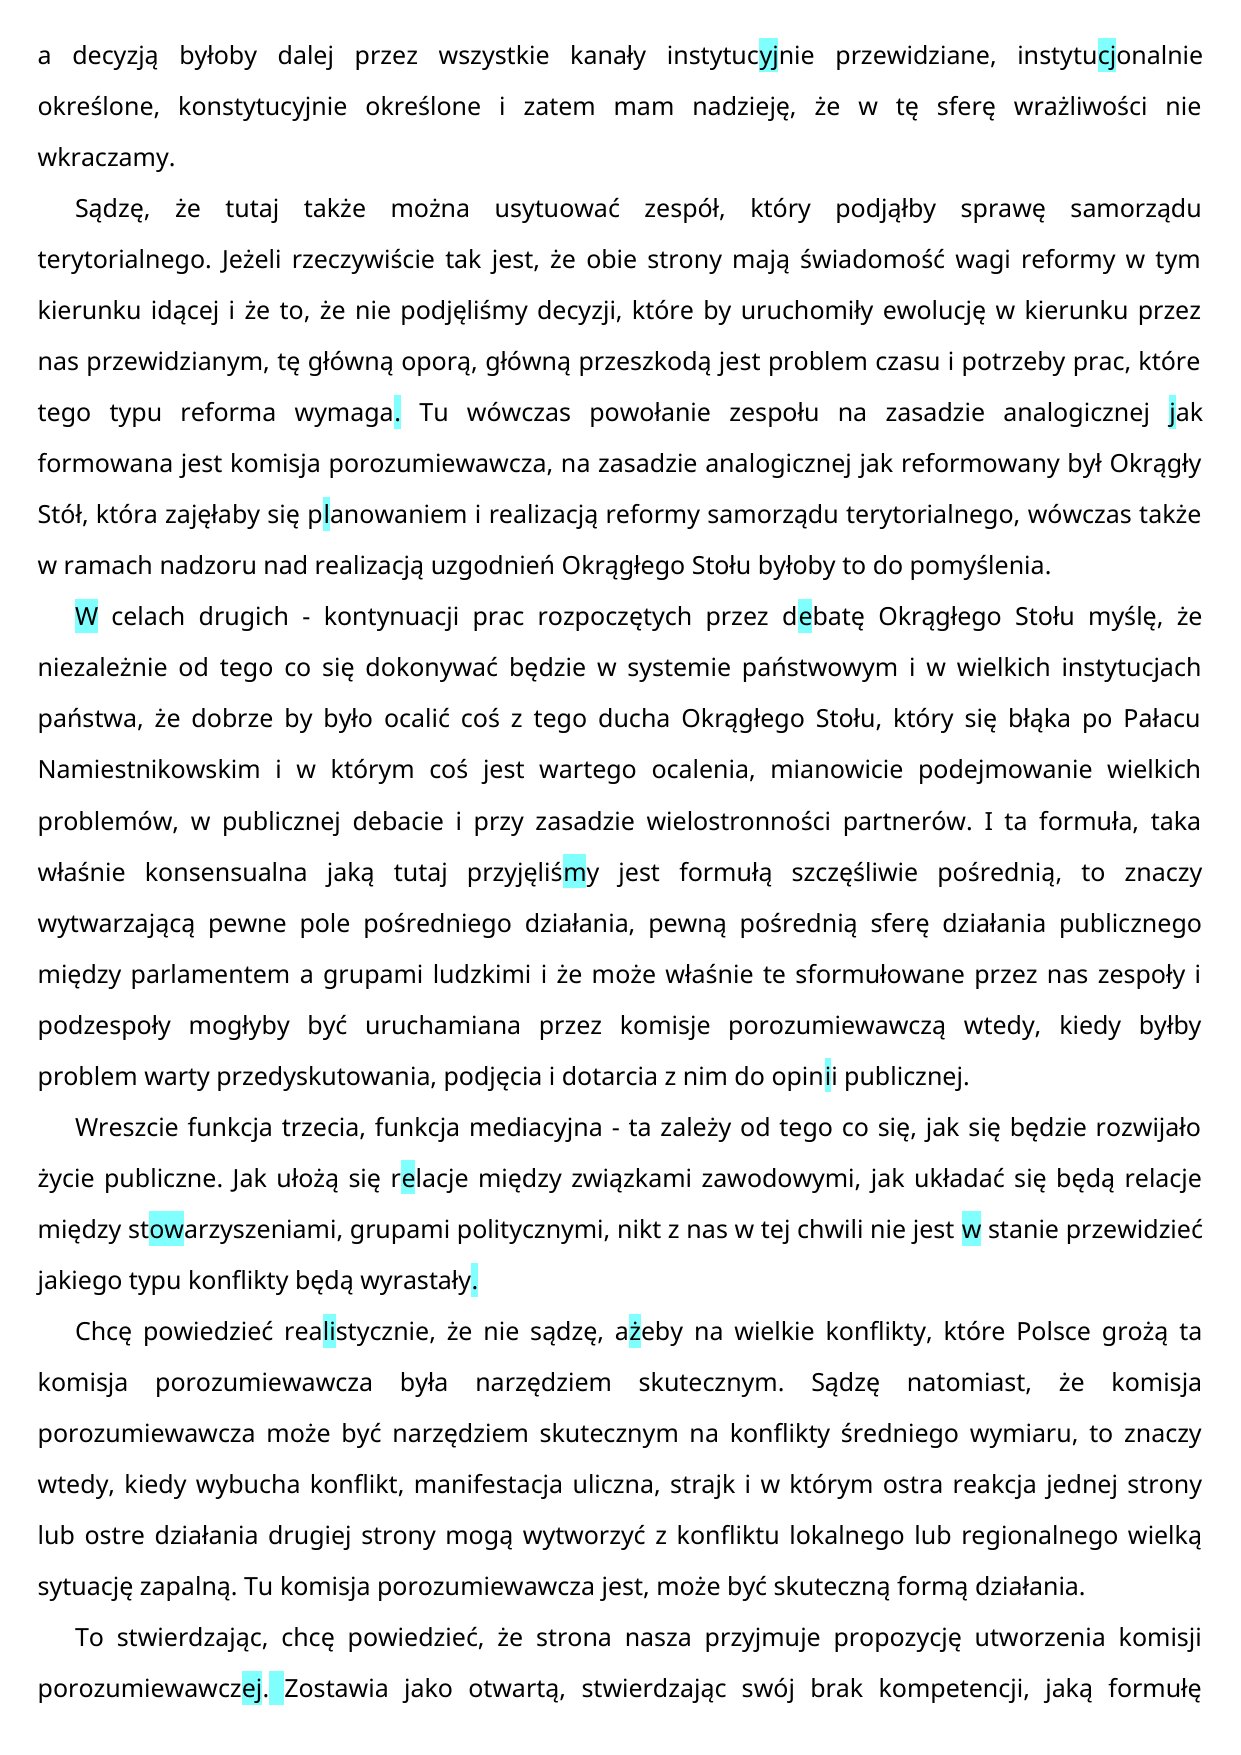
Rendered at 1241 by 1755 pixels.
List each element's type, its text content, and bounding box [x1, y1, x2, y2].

text Wreszcie funkcja trzecia, funkcja mediacyjna - ta zależy od tego co się, jak się będzie rozwijało życie publiczne. Jak ułożą się relacje między związkami zawodowymi, jak układać się będą relacje między stowarzyszeniami, grupami politycznymi, nikt z nas w tej chwili nie jest w stanie przewidzieć jakiego typu konflikty będą wyrastały. [37, 1109, 1203, 1297]
text Sądzę, że tutaj także można usytuować zespół, który podjąłby sprawę samorządu terytorialnego. Jeżeli rzeczywiście tak jest, że obie strony mają świadomość wagi reformy w tym kierunku idącej i że to, że nie podjęliśmy decyzji, które by uruchomiły ewolucję w kierunku przez nas przewidzianym, tę główną oporą, główną przeszkodą jest problem czasu i potrzeby prac, które tego typu reforma wymaga. Tu wówczas powołanie zespołu na zasadzie analogicznej jak formowana jest komisja porozumiewawcza, na zasadzie analogicznej jak reformowany był Okrągły Stół, która zajęłaby się planowaniem i realizacją reformy samorządu terytorialnego, wówczas także w ramach nadzoru nad realizacją uzgodnień Okrągłego Stołu byłoby to do pomyślenia. [37, 191, 1203, 582]
text Chcę powiedzieć realistycznie, że nie sądzę, ażeby na wielkie konflikty, które Polsce grożą ta komisja porozumiewawcza była narzędziem skutecznym. Sądzę natomiast, że komisja porozumiewawcza może być narzędziem skutecznym na konflikty średniego wymiaru, to znaczy wtedy, kiedy wybucha konflikt, manifestacja uliczna, strajk i w którym ostra reakcja jednej strony lub ostre działania drugiej strony mogą wytworzyć z konfliktu lokalnego lub regionalnego wielką sytuację zapalną. Tu komisja porozumiewawcza jest, może być skuteczną formą działania. [37, 1313, 1203, 1603]
text To stwierdzając, chcę powiedzieć, że strona nasza przyjmuje propozycję utworzenia komisji porozumiewawczej. Zostawia jako otwartą, stwierdzając swój brak kompetencji, jaką formułę [37, 1620, 1203, 1705]
text W celach drugich - kontynuacji prac rozpoczętych przez debatę Okrągłego Stołu myślę, że niezależnie od tego co się dokonywać będzie w systemie państwowym i w wielkich instytucjach państwa, że dobrze by było ocalić coś z tego ducha Okrągłego Stołu, który się błąka po Pałacu Namiestnikowskim i w którym coś jest wartego ocalenia, mianowicie podejmowanie wielkich problemów, w publicznej debacie i przy zasadzie wielostronności partnerów. I ta formuła, taka właśnie konsensualna jaką tutaj przyjęliśmy jest formułą szczęśliwie pośrednią, to znaczy wytwarzającą pewne pole pośredniego działania, pewną pośrednią sferę działania publicznego między parlamentem a grupami ludzkimi i że może właśnie te sformułowane przez nas zespoły i podzespoły mogłyby być uruchamiana przez komisje porozumiewawczą wtedy, kiedy byłby problem warty przedyskutowania, podjęcia i dotarcia z nim do opinii publicznej. [37, 599, 1203, 1092]
text a decyzją byłoby dalej przez wszystkie kanały instytucyjnie przewidziane, instytucjonalnie określone, konstytucyjnie określone i zatem mam nadzieję, że w tę sferę wrażliwości nie wkraczamy. [37, 37, 1203, 174]
